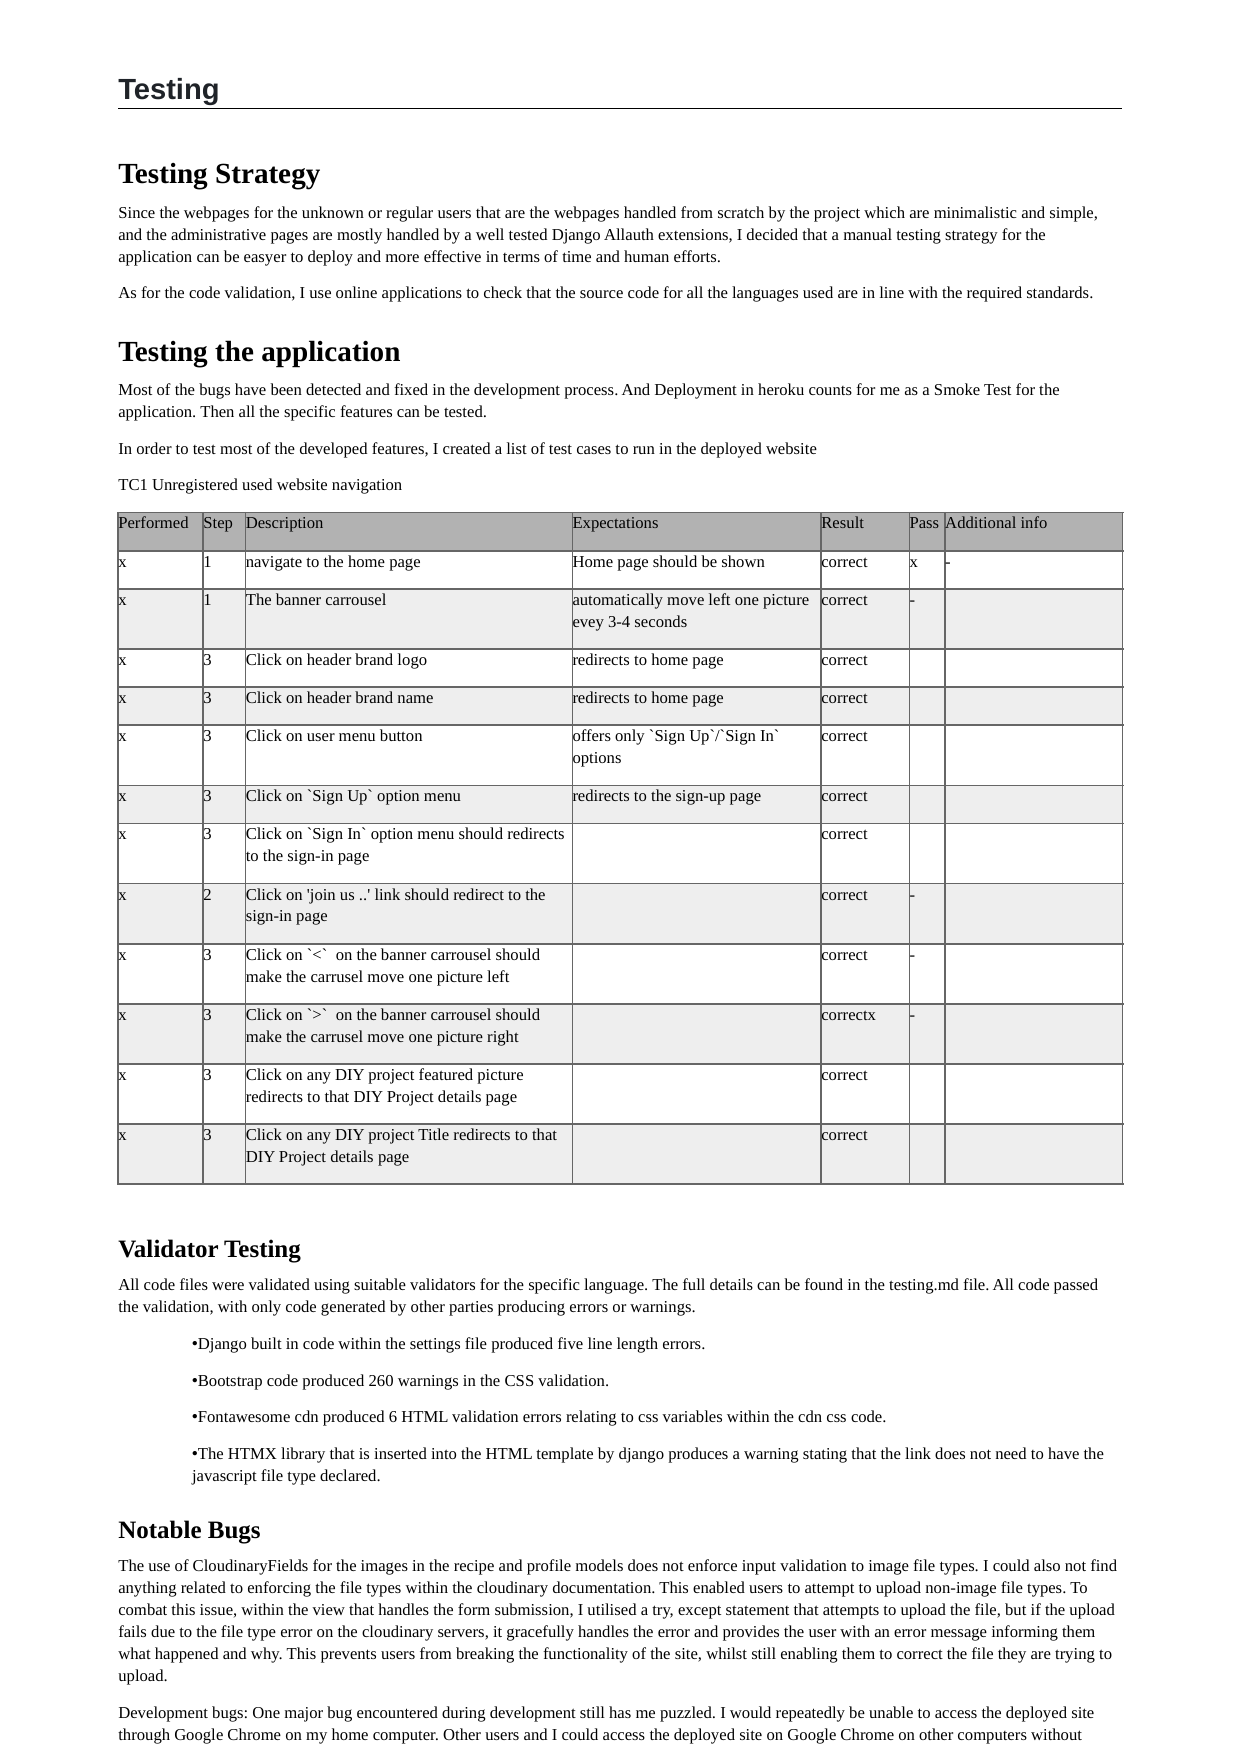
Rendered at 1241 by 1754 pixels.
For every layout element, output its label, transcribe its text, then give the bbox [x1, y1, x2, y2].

table_cell correct [822, 552, 909, 588]
table_cell 3 [204, 1125, 245, 1183]
table_cell [946, 824, 1122, 883]
table_cell x [119, 824, 202, 883]
table_cell x [119, 590, 202, 648]
text TC1 Unregistered used website navigation [118, 475, 1122, 494]
table_cell [946, 884, 1122, 943]
table_cell x [910, 552, 944, 588]
table_cell Click on any DIY project Title redirects to that DIY Project details page [246, 1125, 572, 1183]
table_cell [946, 1125, 1122, 1183]
table_cell [946, 650, 1122, 686]
text All code files were validated using suitable validators for the specific language. The full details can be found in the testing.md file. All code passed the validation, with only code generated by other parties producing errors or warnings. [118, 1275, 1122, 1316]
table_cell x [119, 1065, 202, 1123]
table_cell Home page should be shown [573, 552, 820, 588]
table_cell redirects to home page [573, 650, 820, 686]
table_cell automatically move left one picture evey 3-4 seconds [573, 590, 820, 648]
list The HTMX library that is inserted into the HTML template by django produces a warning stating that the link does not need to have the javascript file type declared. [118, 1444, 1122, 1485]
subtitle Validator Testing [118, 1234, 1122, 1263]
text Development bugs: One major bug encountered during development still has me puzzled. I would repeatedly be unable to access the deployed site through Google Chrome on my home computer. Other users and I could access the deployed site on Google Chrome on other computers without [118, 1702, 1122, 1744]
table_cell Click on 'join us ..' link should redirect to the sign-in page [246, 884, 572, 943]
subtitle Notable Bugs [118, 1515, 1122, 1543]
table_cell redirects to the sign-up page [573, 786, 820, 823]
table_cell correct [822, 945, 909, 1003]
table_cell - [910, 945, 944, 1003]
table_cell [573, 945, 820, 1003]
table_cell Click on `Sign Up` option menu [246, 786, 572, 823]
table_cell - [910, 590, 944, 648]
text Most of the bugs have been detected and fixed in the development process. And Deployment in heroku counts for me as a Smoke Test for the application. Then all the specific features can be tested. [118, 380, 1122, 421]
table_header Performed [119, 513, 202, 550]
table_cell correct [822, 824, 909, 883]
table_cell The banner carrousel [246, 590, 572, 648]
subtitle Testing Strategy [118, 156, 1122, 190]
table_cell [573, 1125, 820, 1183]
table_cell Click on header brand logo [246, 650, 572, 686]
table_cell [946, 1065, 1122, 1123]
text Since the webpages for the unknown or regular users that are the webpages handled from scratch by the project which are minimalistic and simple, and the administrative pages are mostly handled by a well tested Django Allauth extensions, I decided that a manual testing strategy for the application can be easyer to deploy and more effective in terms of time and human efforts. [118, 202, 1122, 266]
table_cell 2 [204, 884, 245, 943]
table_cell 1 [204, 590, 245, 648]
table_cell [946, 1005, 1122, 1063]
table_cell [573, 1005, 820, 1063]
table_cell - [910, 1005, 944, 1063]
table_cell [573, 824, 820, 883]
table_cell [946, 590, 1122, 648]
table_cell offers only `Sign Up`/`Sign In` options [573, 726, 820, 784]
table_cell Click on `>` on the banner carrousel should make the carrusel move one picture right [246, 1005, 572, 1063]
table_cell Click on `<` on the banner carrousel should make the carrusel move one picture left [246, 945, 572, 1003]
list Django built in code within the settings file produced five line length errors. [118, 1334, 1122, 1353]
table_cell correct [822, 726, 909, 784]
table_cell [910, 688, 944, 724]
table_header Description [246, 513, 572, 550]
table_cell x [119, 650, 202, 686]
table_cell Click on any DIY project featured picture redirects to that DIY Project details page [246, 1065, 572, 1123]
table_cell navigate to the home page [246, 552, 572, 588]
table_cell correct [822, 884, 909, 943]
table_header Step [204, 513, 245, 550]
table_cell 3 [204, 688, 245, 724]
table_cell [910, 726, 944, 784]
table_cell [946, 688, 1122, 724]
list Fontawesome cdn produced 6 HTML validation errors relating to css variables within the cdn css code. [118, 1407, 1122, 1426]
table_cell redirects to home page [573, 688, 820, 724]
table_cell [573, 884, 820, 943]
table_cell [946, 945, 1122, 1003]
table_cell [946, 786, 1122, 823]
table_cell correct [822, 590, 909, 648]
table_cell [910, 650, 944, 686]
table_cell 3 [204, 824, 245, 883]
table_cell correct [822, 786, 909, 823]
table_cell 1 [204, 552, 245, 588]
table_cell [910, 1065, 944, 1123]
table_cell Click on `Sign In` option menu should redirects to the sign-in page [246, 824, 572, 883]
table_cell [910, 824, 944, 883]
text The use of CloudinaryFields for the images in the recipe and profile models does not enforce input validation to image file types. I could also not find anything related to enforcing the file types within the cloudinary documentation. This enabled users to attempt to upload non-image file types. To combat this issue, within the view that handles the form submission, I utilised a try, except statement that attempts to upload the file, but if the upload fails due to the file type error on the cloudinary servers, it gracefully handles the error and provides the user with an error message informing them what happened and why. This prevents users from breaking the functionality of the site, whilst still enabling them to correct the file they are trying to upload. [118, 1556, 1122, 1685]
table_cell [910, 1125, 944, 1183]
table_cell correct [822, 650, 909, 686]
table_cell x [119, 786, 202, 823]
table_cell x [119, 688, 202, 724]
table_cell x [119, 552, 202, 588]
subtitle Testing [118, 72, 1122, 108]
table_header Pass [910, 513, 944, 550]
table_cell x [119, 884, 202, 943]
table_cell correctx [822, 1005, 909, 1063]
table_cell [573, 1065, 820, 1123]
table_cell - [910, 884, 944, 943]
table_cell x [119, 1005, 202, 1063]
table_cell x [119, 945, 202, 1003]
table_cell 3 [204, 650, 245, 686]
table_cell correct [822, 688, 909, 724]
table_cell correct [822, 1125, 909, 1183]
table_cell 3 [204, 1065, 245, 1123]
table_cell 3 [204, 786, 245, 823]
text In order to test most of the developed features, I created a list of test cases to run in the deployed website [118, 439, 1122, 458]
table_cell [946, 726, 1122, 784]
list Bootstrap code produced 260 warnings in the CSS validation. [118, 1370, 1122, 1389]
table_cell x [119, 726, 202, 784]
table_cell Click on header brand name [246, 688, 572, 724]
subtitle Testing the application [118, 334, 1122, 368]
table_header Expectations [573, 513, 820, 550]
table_cell 3 [204, 726, 245, 784]
table_cell - [946, 552, 1122, 588]
table_header Additional info [946, 513, 1122, 550]
table_cell correct [822, 1065, 909, 1123]
text As for the code validation, I use online applications to check that the source code for all the languages used are in line with the required standards. [118, 283, 1122, 302]
table_cell 3 [204, 1005, 245, 1063]
table_cell [910, 786, 944, 823]
table_cell x [119, 1125, 202, 1183]
table_cell 3 [204, 945, 245, 1003]
table_cell Click on user menu button [246, 726, 572, 784]
table_header Result [822, 513, 909, 550]
